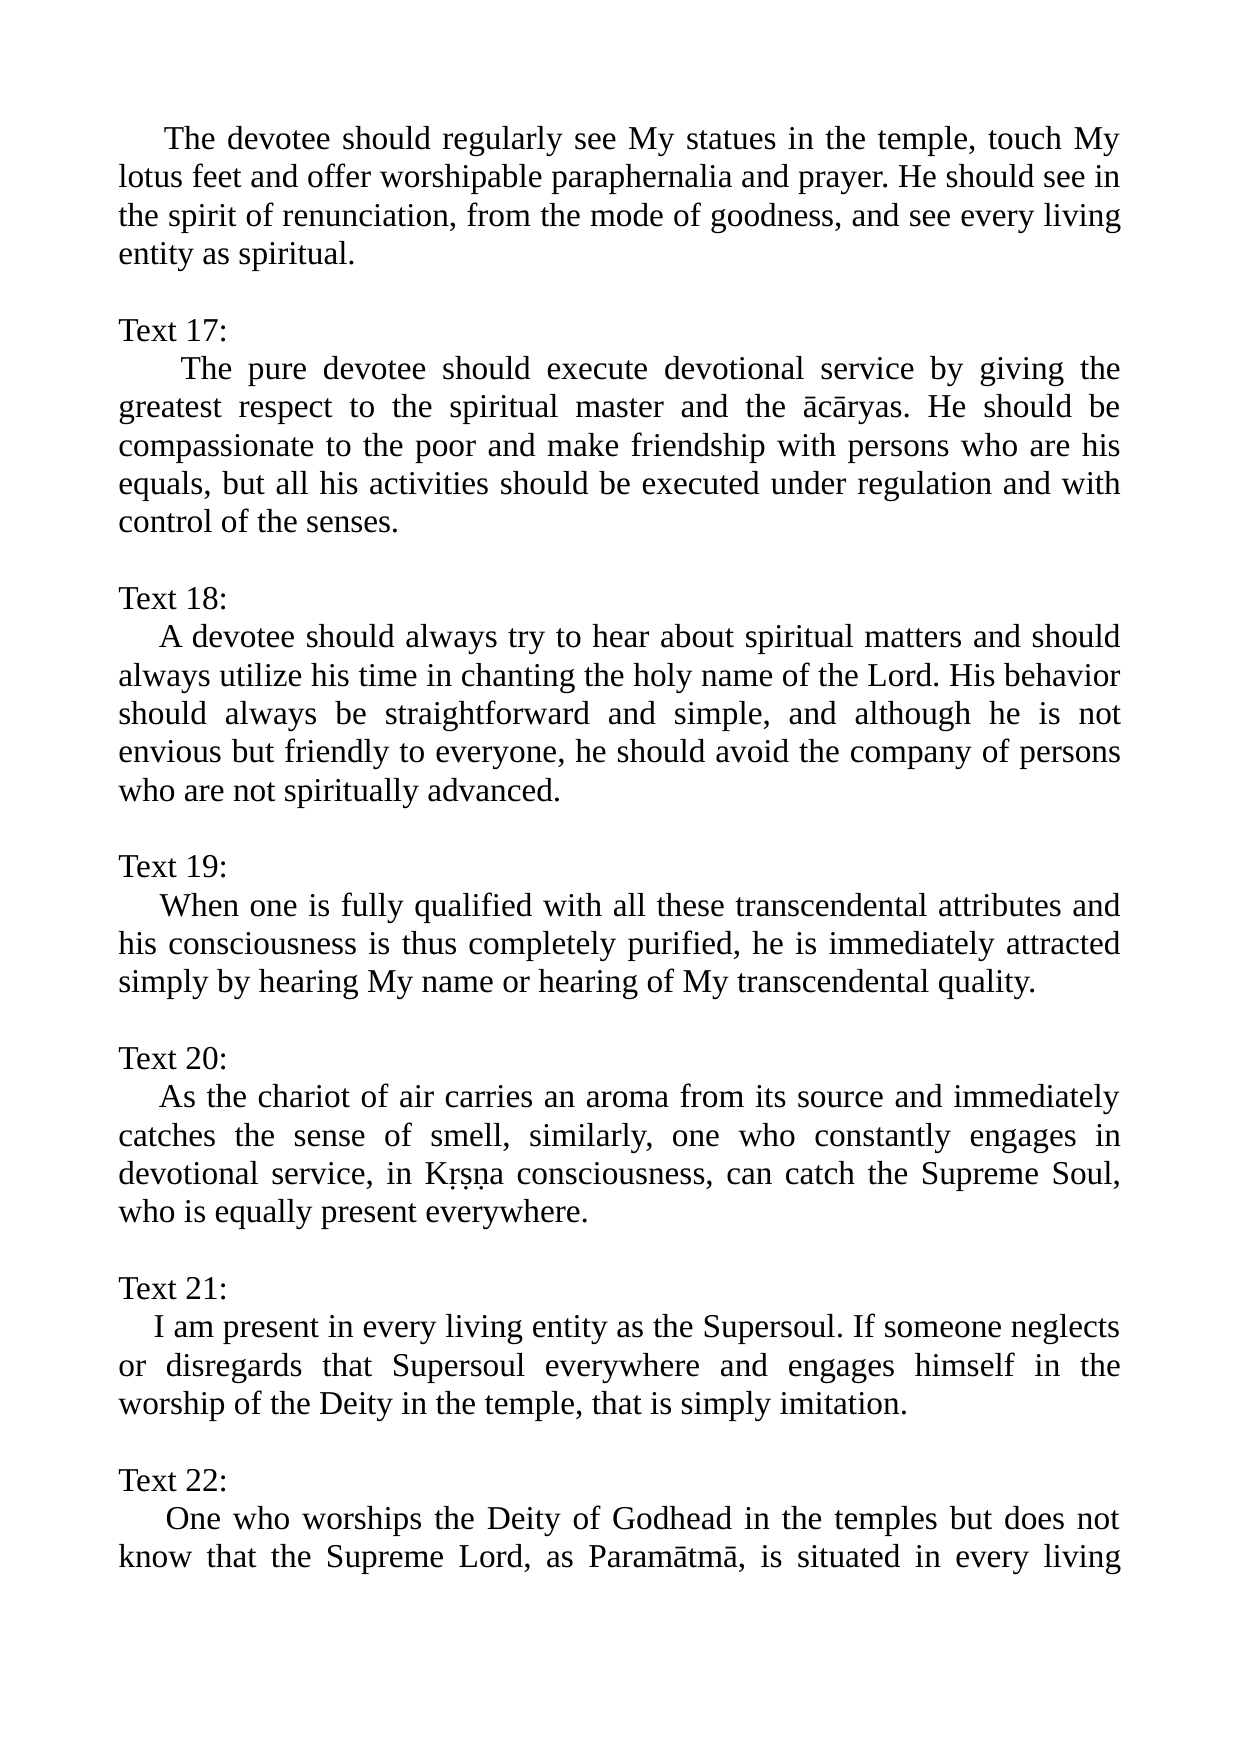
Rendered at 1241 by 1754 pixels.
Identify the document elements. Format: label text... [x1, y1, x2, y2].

text The pure devotee should execute devotional service by giving the greatest respect to the spiritual master and the ācāryas. He should be compassionate to the poor and make friendship with persons who are his equals, but all his activities should be executed under regulation and with control of the senses. [118, 348, 1122, 540]
text Text 19: [118, 846, 1122, 885]
text Text 22: [118, 1460, 1122, 1498]
text Text 18: [118, 578, 1122, 616]
text One who worships the Deity of Godhead in the temples but does not know that the Supreme Lord, as Paramātmā, is situated in every living [118, 1498, 1122, 1575]
text The devotee should regularly see My statues in the temple, touch My lotus feet and offer worshipable paraphernalia and prayer. He should see in the spirit of renunciation, from the mode of goodness, and see every living entity as spiritual. [118, 118, 1122, 271]
text Text 17: [118, 310, 1122, 348]
text I am present in every living entity as the Supersoul. If someone neglects or disregards that Supersoul everywhere and engages himself in the worship of the Deity in the temple, that is simply imitation. [118, 1306, 1122, 1421]
text A devotee should always try to hear about spiritual matters and should always utilize his time in chanting the holy name of the Lord. His behavior should always be straightforward and simple, and although he is not envious but friendly to everyone, he should avoid the company of persons who are not spiritually advanced. [118, 616, 1122, 808]
text As the chariot of air carries an aroma from its source and immediately catches the sense of smell, similarly, one who constantly engages in devotional service, in Kṛṣṇa consciousness, can catch the Supreme Soul, who is equally present everywhere. [118, 1076, 1122, 1230]
text Text 21: [118, 1268, 1122, 1306]
text When one is fully qualified with all these transcendental attributes and his consciousness is thus completely purified, he is immediately attracted simply by hearing My name or hearing of My transcendental quality. [118, 885, 1122, 1000]
text Text 20: [118, 1038, 1122, 1076]
